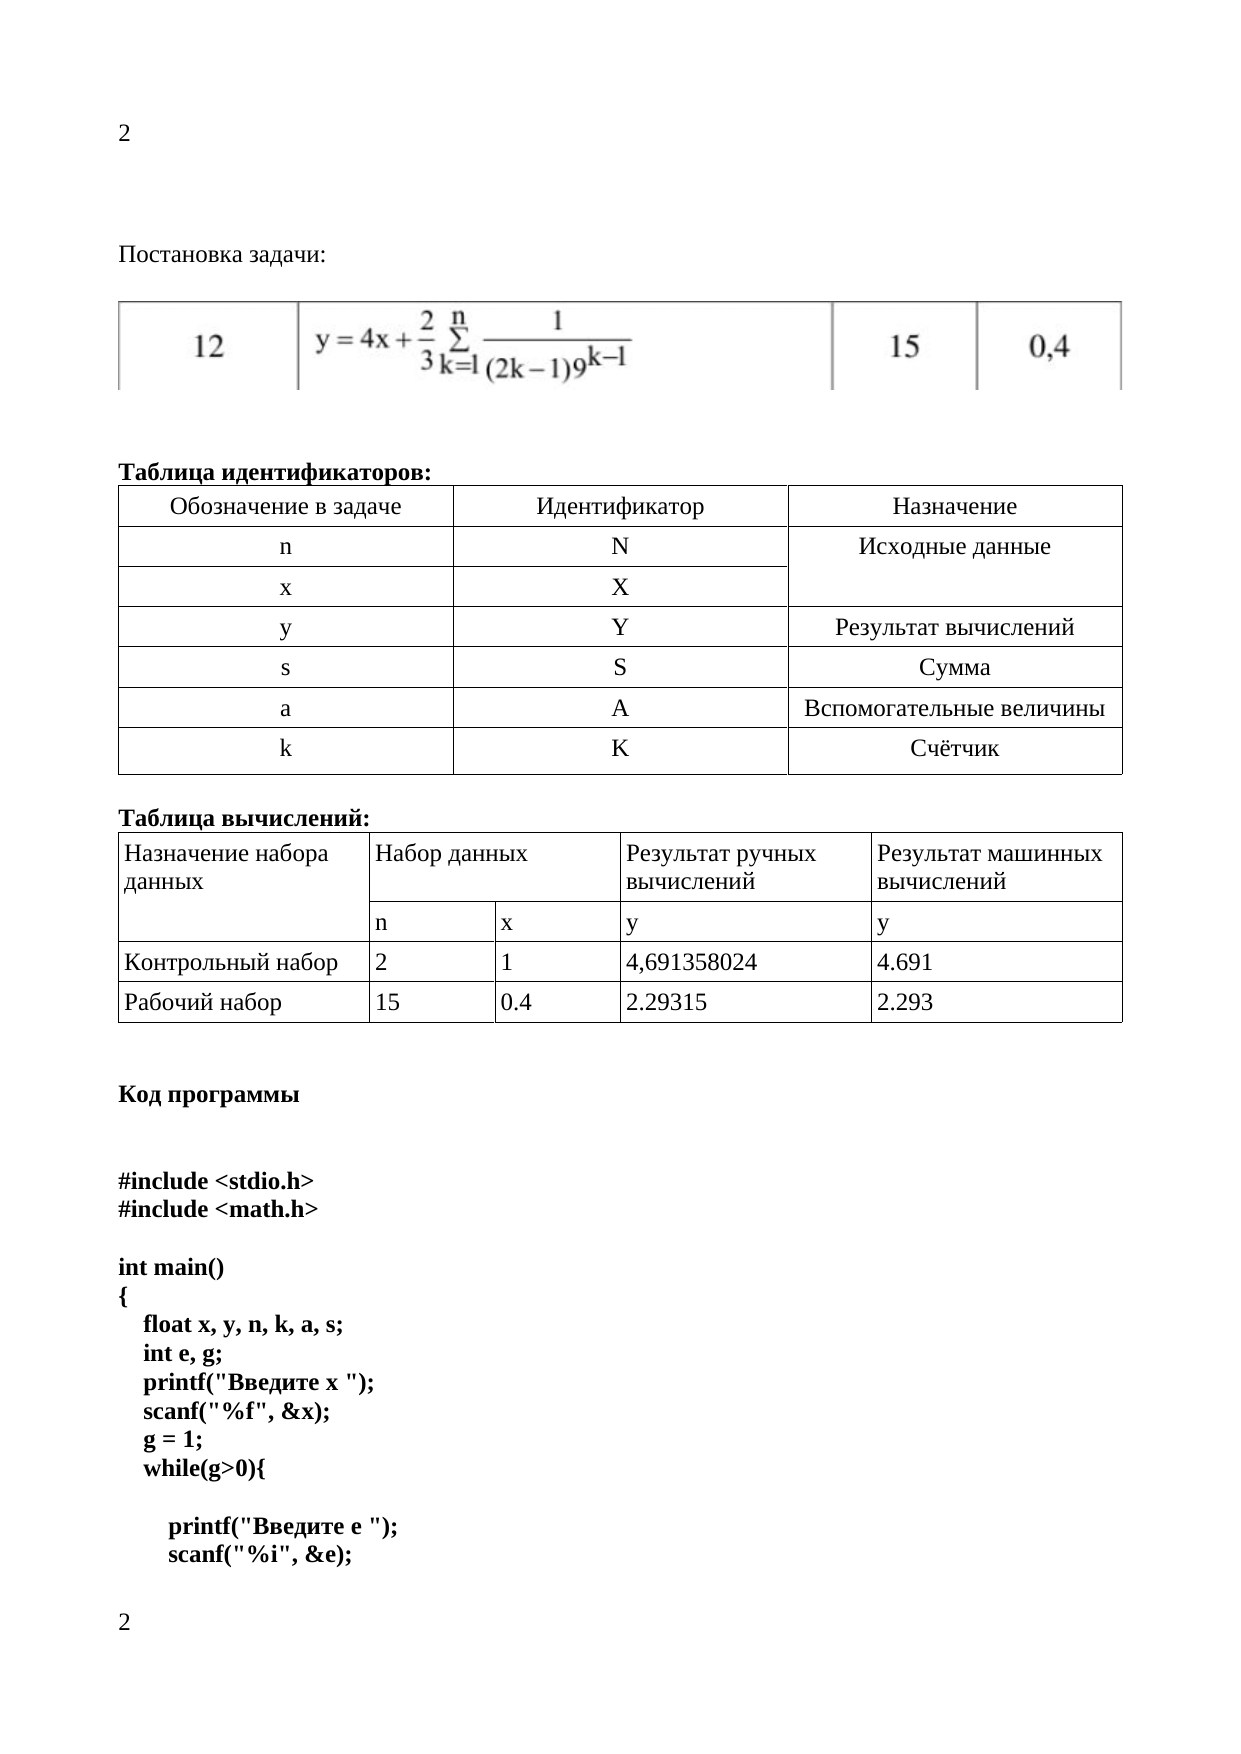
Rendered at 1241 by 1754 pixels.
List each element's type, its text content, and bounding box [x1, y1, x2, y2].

table_cell 1 [496, 942, 620, 981]
table_header Обозначение в задаче [119, 486, 453, 526]
table_cell 2 [370, 942, 494, 981]
table_cell k [119, 728, 453, 774]
table_cell Рабочий набор [119, 982, 369, 1022]
table_cell Контрольный набор [119, 942, 369, 981]
table_cell 15 [370, 982, 494, 1022]
table_cell Y [454, 607, 787, 646]
table_cell 4,691358024 [621, 942, 871, 981]
text Таблица вычислений: [118, 803, 1122, 832]
text #include <stdio.h> #include <math.h> int main() { float x, y, n, k, a, s; int e, g; printf("Введите x "); scanf("%f", &x); g = 1; while(g>0){ printf("Введите е "); scanf("%i", &e); [118, 1166, 1122, 1568]
table_header Назначение [789, 486, 1122, 526]
table_cell 2.293 [872, 982, 1122, 1022]
table_header Результат ручных вычислений [621, 833, 871, 901]
table_cell 4.691 [872, 942, 1122, 981]
table_cell x [119, 567, 453, 606]
table_cell Сумма [789, 647, 1122, 687]
table_cell S [454, 647, 787, 687]
table_cell y [621, 902, 871, 941]
table_cell 0.4 [496, 982, 620, 1022]
table_cell N [454, 527, 787, 566]
table_cell s [119, 647, 453, 687]
table_cell K [454, 728, 787, 774]
table_cell y [119, 607, 453, 646]
table_header Результат машинных вычислений [872, 833, 1122, 901]
text Код программы [118, 1079, 1122, 1108]
table_header Набор данных [370, 833, 620, 901]
table_cell 2.29315 [621, 982, 871, 1022]
picture [118, 301, 1123, 390]
table_cell n [370, 902, 494, 941]
table_cell Вспомогательные величины [789, 688, 1122, 727]
table_cell X [454, 567, 787, 606]
text Постановка задачи: [118, 239, 1122, 268]
table_header Идентификатор [454, 486, 787, 526]
table_cell Счётчик [789, 728, 1122, 774]
table_cell Исходные данные [789, 527, 1122, 606]
table_cell Результат вычислений [789, 607, 1122, 646]
table_cell a [119, 688, 453, 727]
table_cell x [496, 902, 620, 941]
text Таблица идентификаторов: [118, 457, 1122, 485]
table_cell y [872, 902, 1122, 941]
table_header Назначение набора данных [119, 833, 369, 941]
table_cell A [454, 688, 787, 727]
table_cell n [119, 527, 453, 566]
